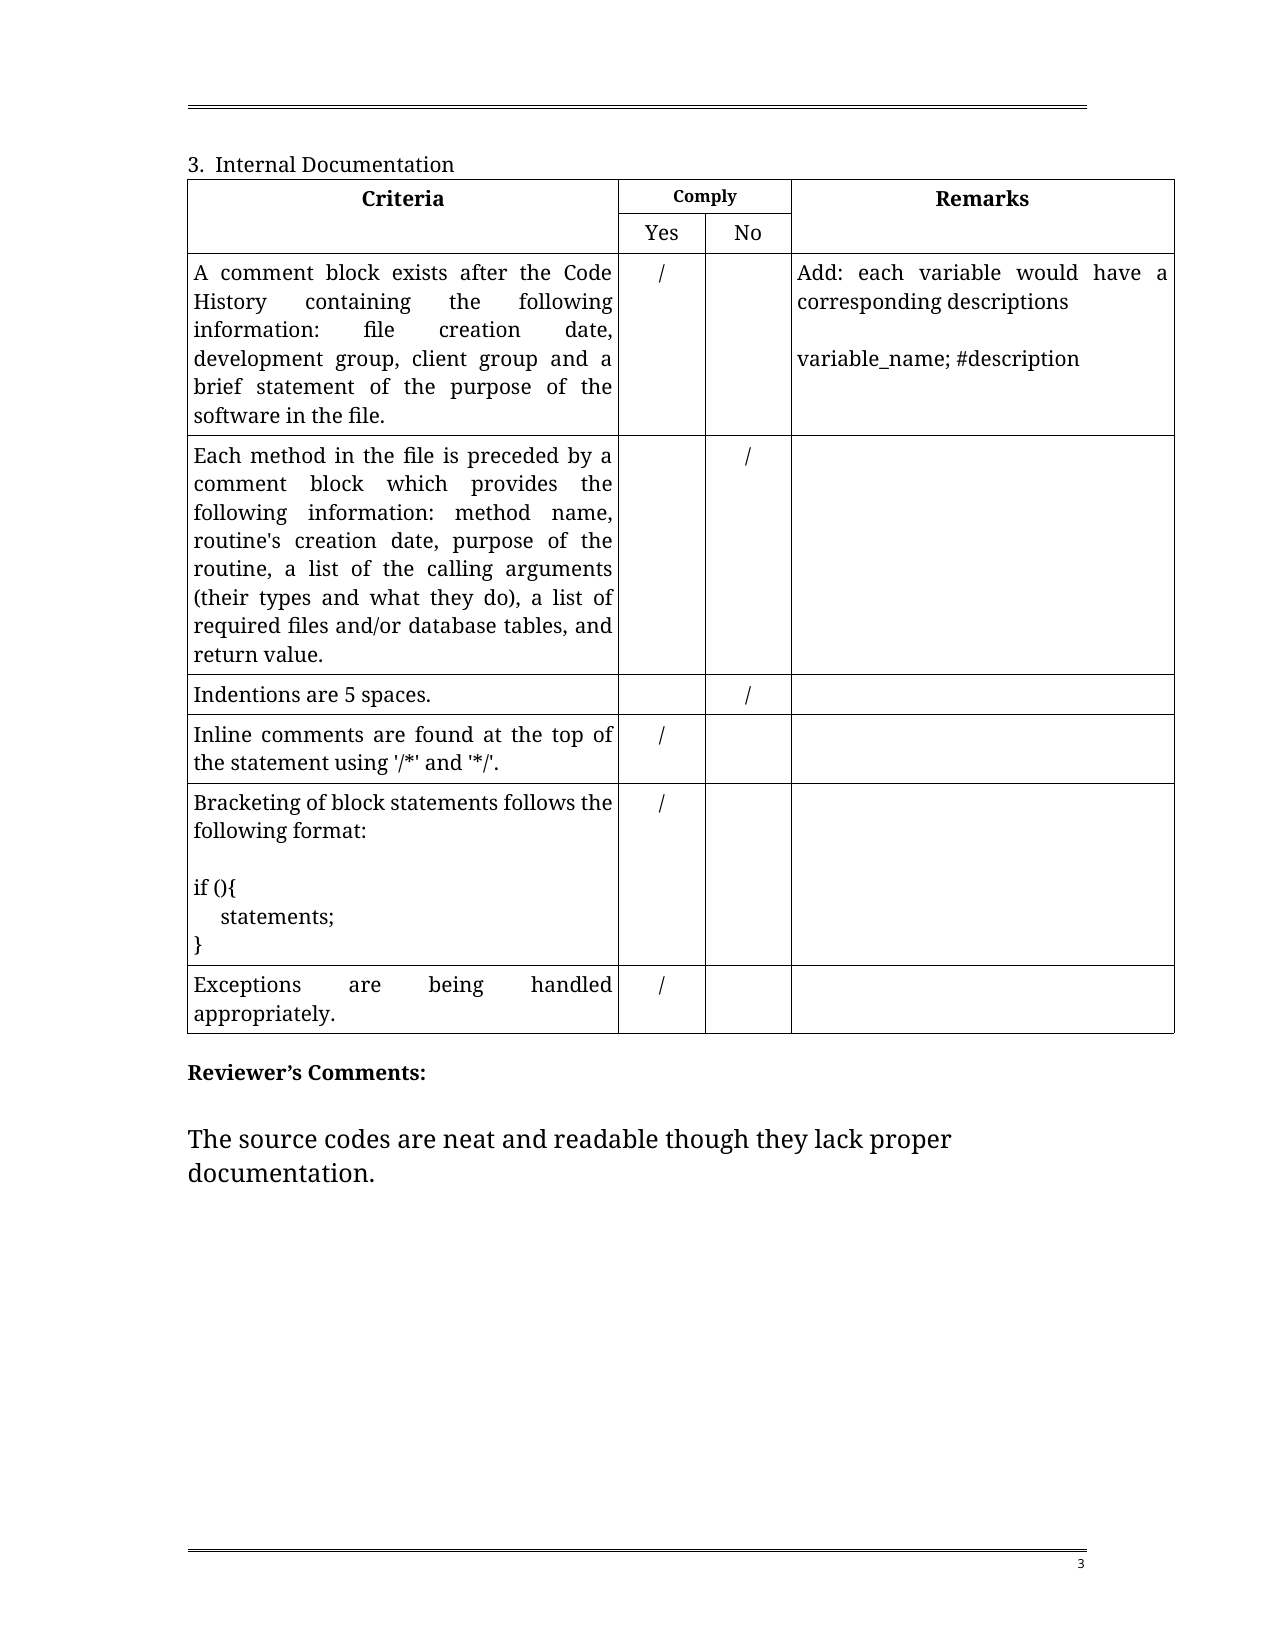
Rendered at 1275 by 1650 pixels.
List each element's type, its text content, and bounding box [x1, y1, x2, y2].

table_header Remarks [792, 180, 1174, 253]
table_cell [706, 784, 791, 964]
table_cell [792, 436, 1174, 674]
table_cell A comment block exists after the Code History containing the following information: file creation date, development group, client group and a brief statement of the purpose of the software in the file. [188, 254, 618, 435]
table_cell Each method in the file is preceded by a comment block which provides the following information: method name, routine's creation date, purpose of the routine, a list of the calling arguments (their types and what they do), a list of required files and/or database tables, and return value. [188, 436, 618, 674]
table_cell [706, 254, 791, 435]
text The source codes are neat and readable though they lack proper documentation. [187, 1121, 1087, 1189]
subtitle Reviewer’s Comments: [187, 1058, 1087, 1115]
table_cell Indentions are 5 spaces. [188, 675, 618, 714]
table_cell Inline comments are found at the top of the statement using '/*' and '*/'. [188, 715, 618, 782]
table_cell Exceptions are being handled appropriately. [188, 966, 618, 1033]
table_cell [792, 675, 1174, 714]
table_cell [792, 784, 1174, 964]
table_header Criteria [188, 180, 618, 253]
table_cell Yes [619, 214, 705, 253]
table_cell Add: each variable would have a corresponding descriptions variable_name; #description [792, 254, 1174, 435]
table_cell No [706, 214, 791, 253]
table_cell [792, 715, 1174, 782]
text 3. Internal Documentation [187, 150, 1087, 178]
table_cell [619, 675, 705, 714]
table_cell [706, 966, 791, 1033]
table_cell / [706, 675, 791, 714]
table_header Comply [619, 180, 791, 213]
table_cell / [619, 254, 705, 435]
table_cell [792, 966, 1174, 1033]
table_cell / [619, 715, 705, 782]
table_cell [619, 436, 705, 674]
table_cell [706, 715, 791, 782]
table_cell / [706, 436, 791, 674]
table_cell Bracketing of block statements follows the following format: if (){ statements; } [188, 784, 618, 964]
table_cell / [619, 966, 705, 1033]
table_cell / [619, 784, 705, 964]
